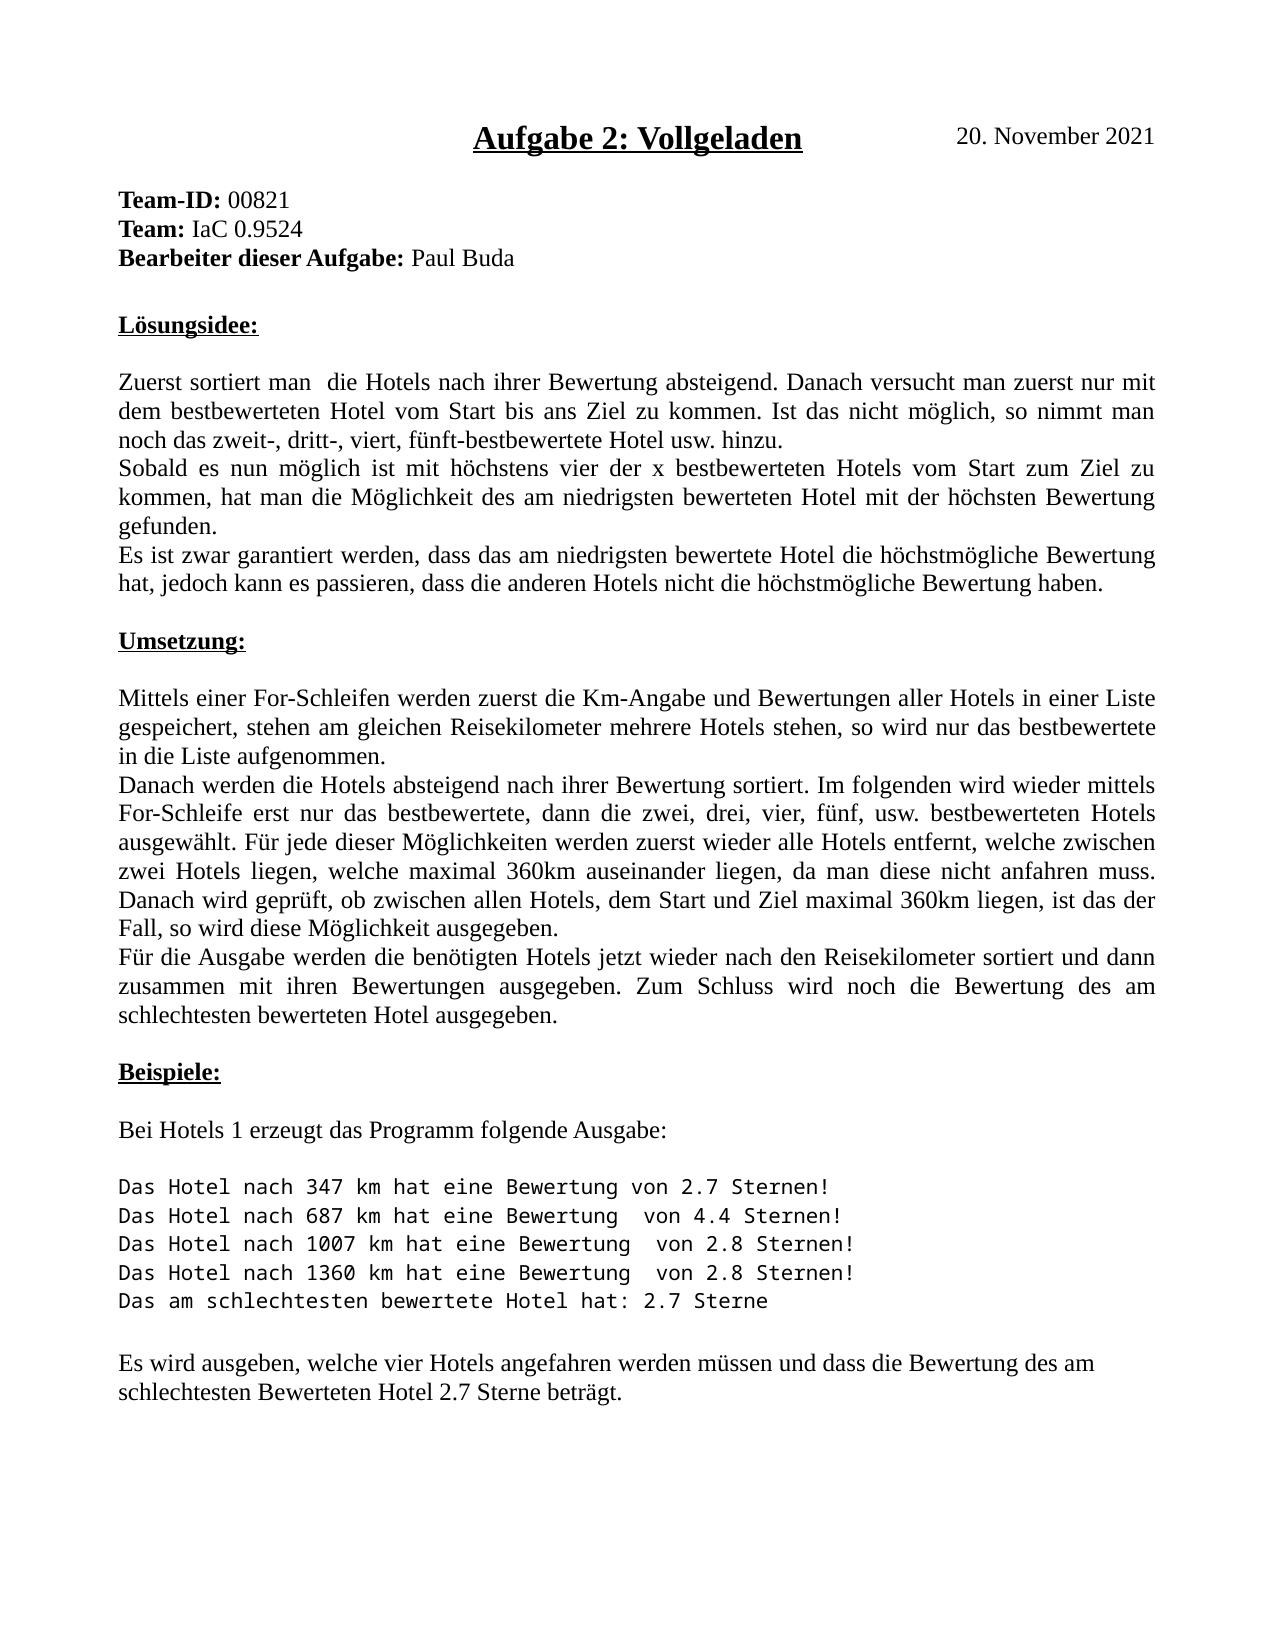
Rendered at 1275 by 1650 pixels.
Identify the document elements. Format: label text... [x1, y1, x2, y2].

text Das Hotel nach 687 km hat eine Bewertung von 4.4 Sternen! [118, 1201, 1157, 1229]
text Team-ID: 00821 Team: IaC 0.9524 Bearbeiter dieser Aufgabe: Paul Buda [118, 156, 1157, 271]
text Zuerst sortiert man die Hotels nach ihrer Bewertung absteigend. Danach versucht man zuerst nur mit dem bestbewerteten Hotel vom Start bis ans Ziel zu kommen. Ist das nicht möglich, so nimmt man noch das zweit-, dritt-, viert, fünft-bestbewertete Hotel usw. hinzu. [118, 367, 1157, 453]
text Sobald es nun möglich ist mit höchstens vier der x bestbewerteten Hotels vom Start zum Ziel zu kommen, hat man die Möglichkeit des am niedrigsten bewerteten Hotel mit der höchsten Bewertung gefunden. [118, 453, 1157, 540]
text Es ist zwar garantiert werden, dass das am niedrigsten bewertete Hotel die höchstmögliche Bewertung hat, jedoch kann es passieren, dass die anderen Hotels nicht die höchstmögliche Bewertung haben. [118, 540, 1157, 597]
text Bei Hotels 1 erzeugt das Programm folgende Ausgabe: [118, 1115, 1157, 1172]
text Das Hotel nach 1360 km hat eine Bewertung von 2.8 Sternen! [118, 1258, 1157, 1286]
text Mittels einer For-Schleifen werden zuerst die Km-Angabe und Bewertungen aller Hotels in einer Liste gespeichert, stehen am gleichen Reisekilometer mehrere Hotels stehen, so wird nur das bestbewertete in die Liste aufgenommen. [118, 683, 1157, 770]
text Lösungsidee: [118, 310, 1157, 338]
text Das am schlechtesten bewertete Hotel hat: 2.7 Sterne Es wird ausgeben, welche vier Hotels angefahren werden müssen und dass die Bewertung des am schlechtesten Bewerteten Hotel 2.7 Sterne beträgt. [118, 1286, 1157, 1406]
text Beispiele: [118, 1028, 1157, 1086]
text Aufgabe 2: Vollgeladen [118, 118, 1157, 156]
text Umsetzung: [118, 597, 1157, 655]
text Das Hotel nach 1007 km hat eine Bewertung von 2.8 Sternen! [118, 1229, 1157, 1258]
text Für die Ausgabe werden die benötigten Hotels jetzt wieder nach den Reisekilometer sortiert und dann zusammen mit ihren Bewertungen ausgegeben. Zum Schluss wird noch die Bewertung des am schlechtesten bewerteten Hotel ausgegeben. [118, 942, 1157, 1028]
text Danach werden die Hotels absteigend nach ihrer Bewertung sortiert. Im folgenden wird wieder mittels For-Schleife erst nur das bestbewertete, dann die zwei, drei, vier, fünf, usw. bestbewerteten Hotels ausgewählt. Für jede dieser Möglichkeiten werden zuerst wieder alle Hotels entfernt, welche zwischen zwei Hotels liegen, welche maximal 360km auseinander liegen, da man diese nicht anfahren muss. Danach wird geprüft, ob zwischen allen Hotels, dem Start und Ziel maximal 360km liegen, ist das der Fall, so wird diese Möglichkeit ausgegeben. [118, 770, 1157, 942]
text Das Hotel nach 347 km hat eine Bewertung von 2.7 Sternen! [118, 1172, 1157, 1201]
